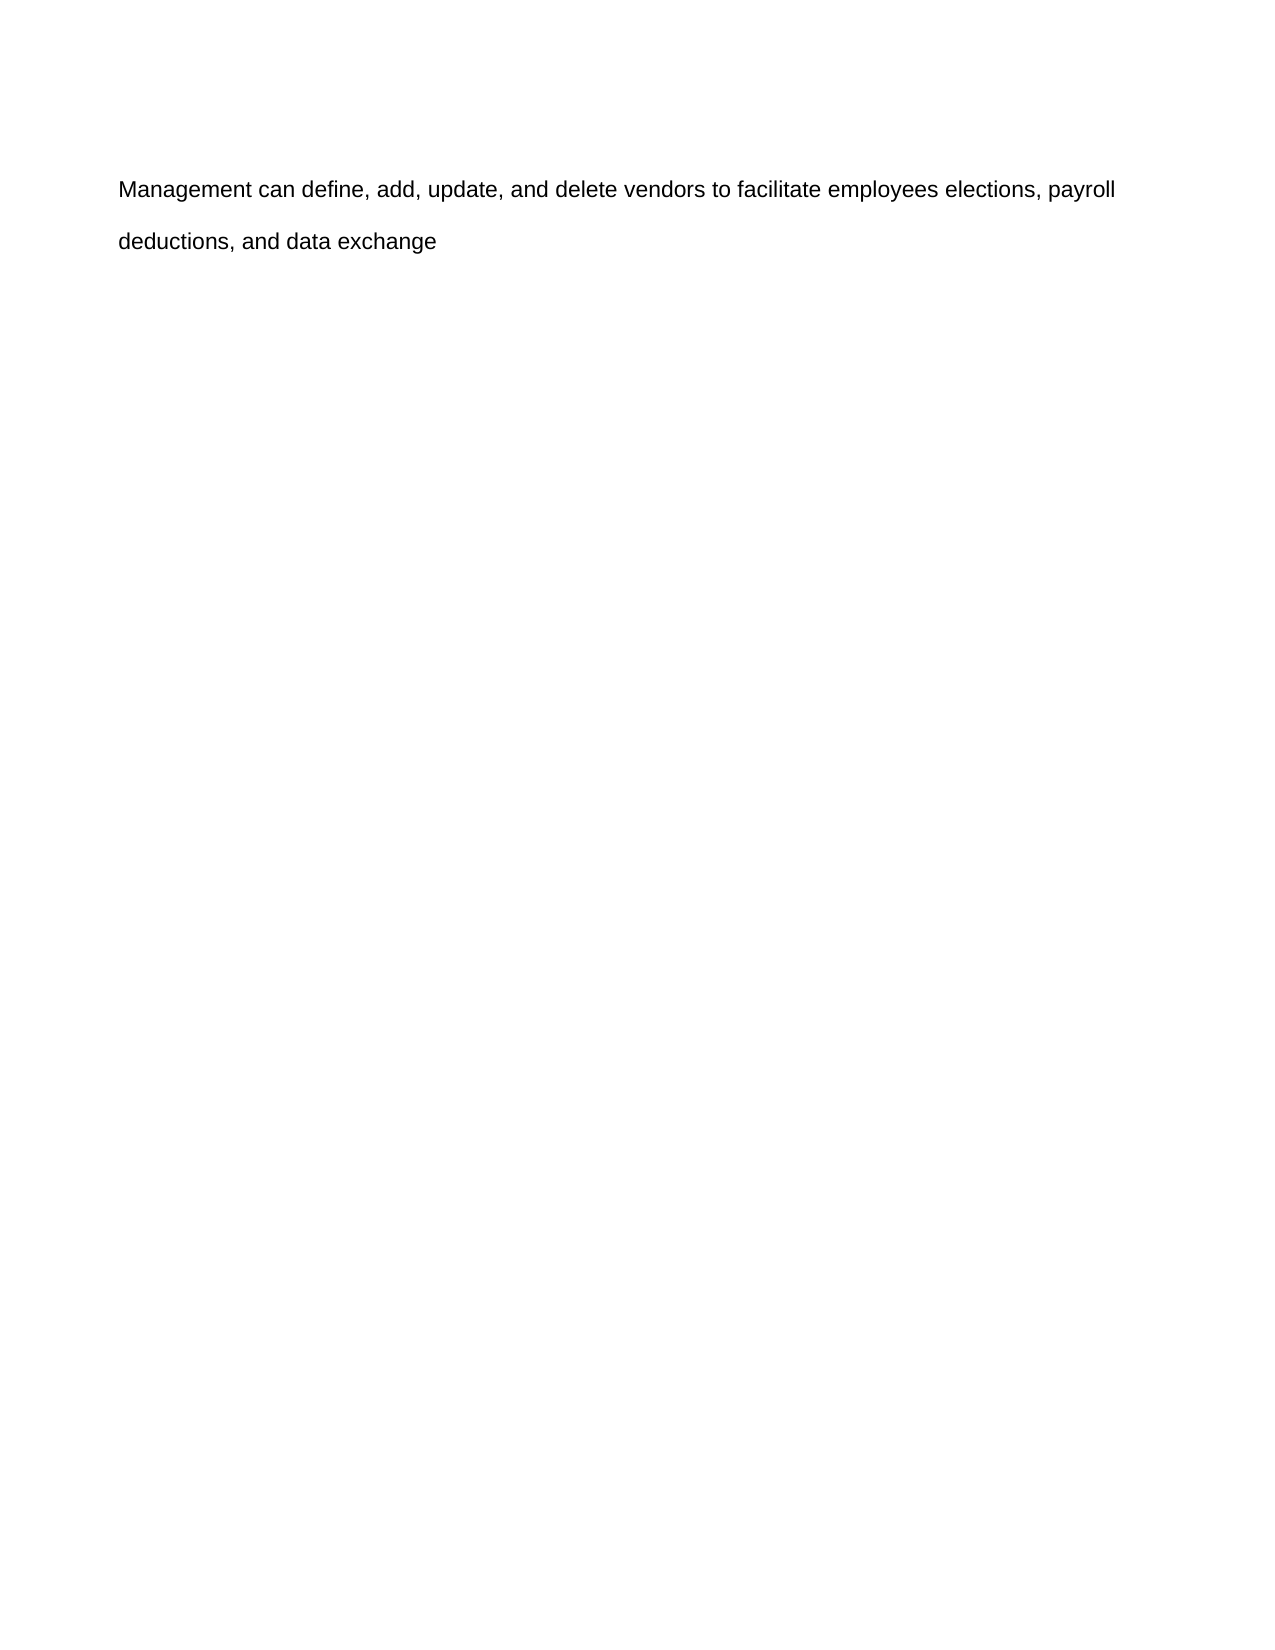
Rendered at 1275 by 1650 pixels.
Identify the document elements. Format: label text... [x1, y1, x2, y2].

text Management can define, add, update, and delete vendors to facilitate employees elections, payroll deductions, and data exchange [118, 176, 1157, 255]
